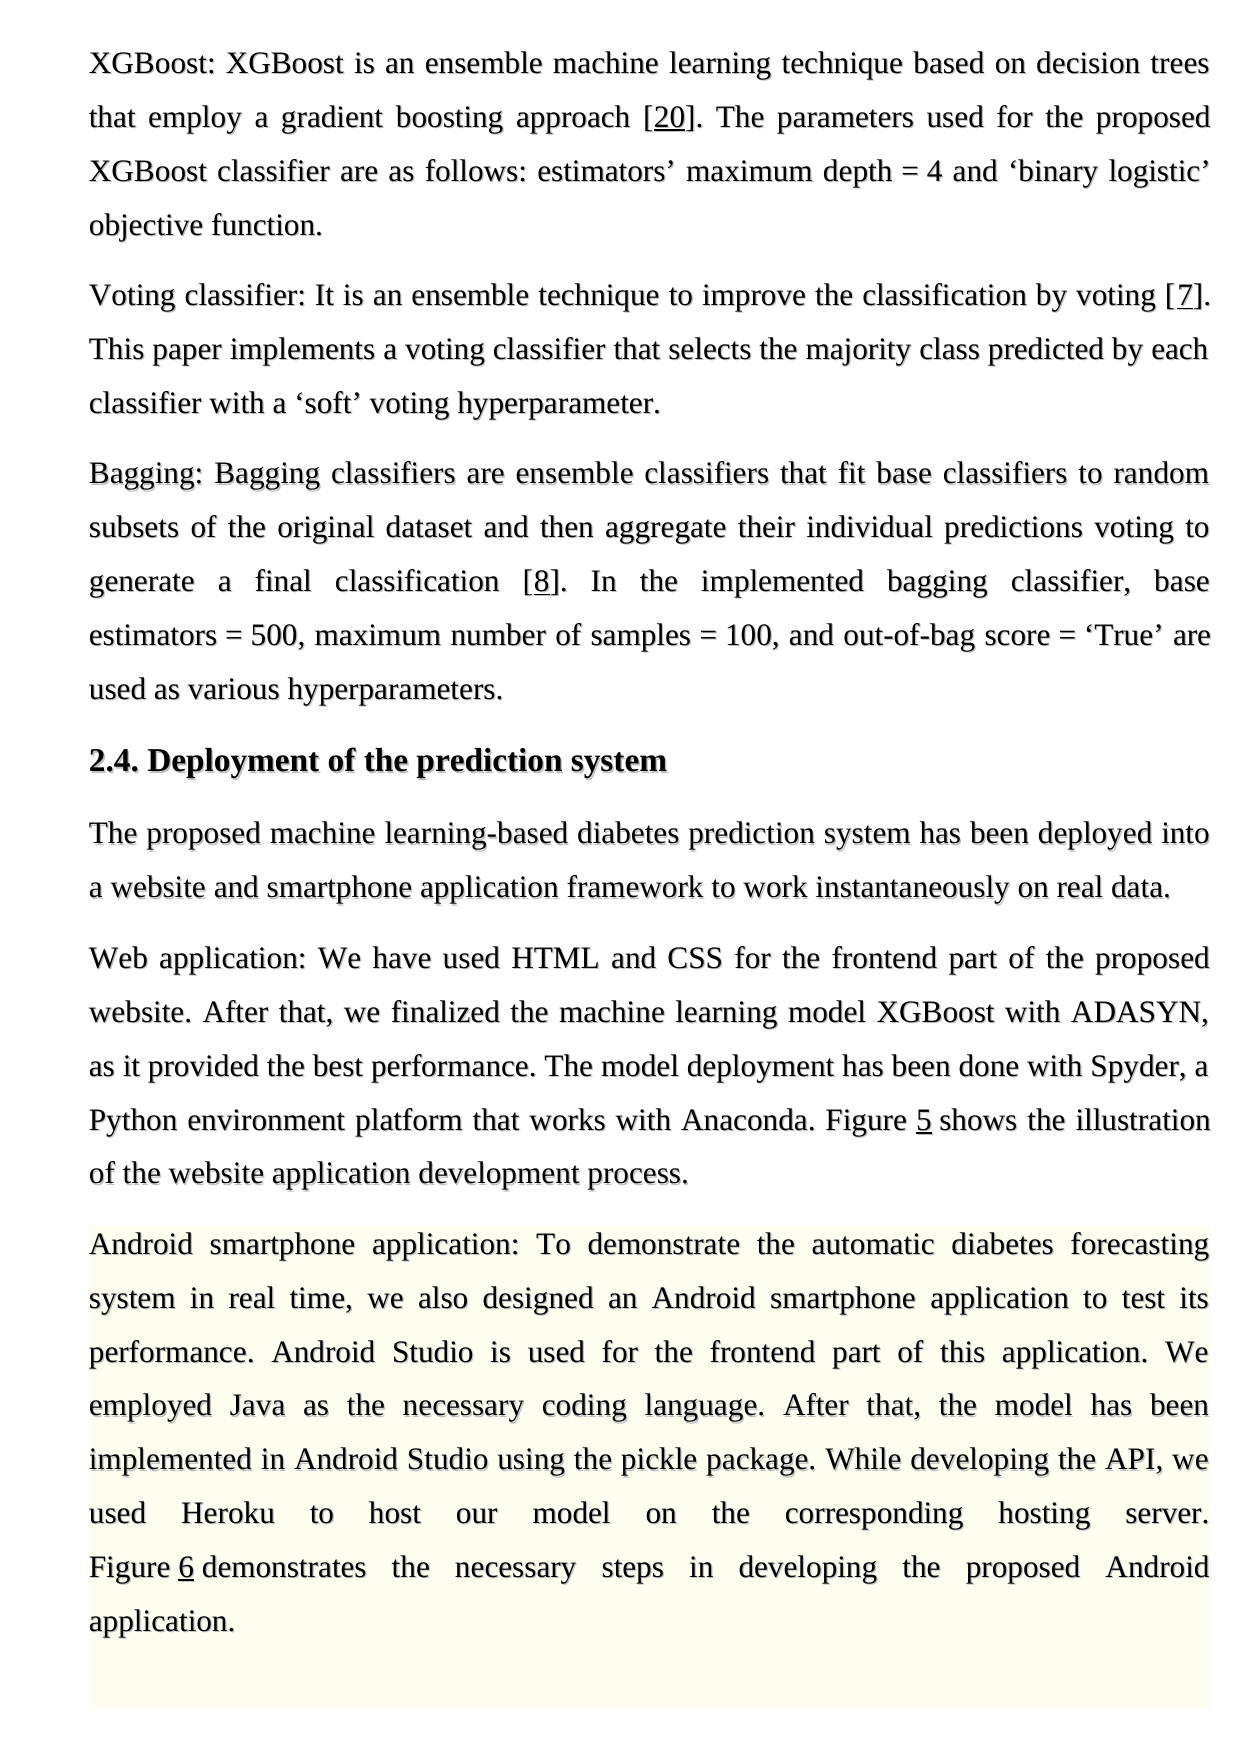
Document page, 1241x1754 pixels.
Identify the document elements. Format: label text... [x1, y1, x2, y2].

text Bagging: Bagging classifiers are ensemble classifiers that fit base classifiers to random subsets of the original dataset and then aggregate their individual predictions voting to generate a final classification [8]. In the implemented bagging classifier, base estimators = 500, maximum number of samples = 100, and out‐of‐bag score = ‘True’ are used as various hyperparameters. [89, 455, 1211, 706]
subtitle 2.4. Deployment of the prediction system [89, 741, 1211, 779]
text XGBoost: XGBoost is an ensemble machine learning technique based on decision trees that employ a gradient boosting approach [20]. The parameters used for the proposed XGBoost classifier are as follows: estimators’ maximum depth = 4 and ‘binary logistic’ objective function. [89, 44, 1211, 242]
text Voting classifier: It is an ensemble technique to improve the classification by voting [7]. This paper implements a voting classifier that selects the majority class predicted by each classifier with a ‘soft’ voting hyperparameter. [89, 276, 1211, 420]
text The proposed machine learning‐based diabetes prediction system has been deployed into a website and smartphone application framework to work instantaneously on real data. [89, 815, 1211, 904]
text Android smartphone application: To demonstrate the automatic diabetes forecasting system in real time, we also designed an Android smartphone application to test its performance. Android Studio is used for the frontend part of this application. We employed Java as the necessary coding language. After that, the model has been implemented in Android Studio using the pickle package. While developing the API, we used Heroku to host our model on the corresponding hosting server. Figure 6 demonstrates the necessary steps in developing the proposed Android application. [89, 1225, 1211, 1638]
text Web application: We have used HTML and CSS for the frontend part of the proposed website. After that, we finalized the machine learning model XGBoost with ADASYN, as it provided the best performance. The model deployment has been done with Spyder, a Python environment platform that works with Anaconda. Figure 5 shows the illustration of the website application development process. [89, 939, 1211, 1191]
